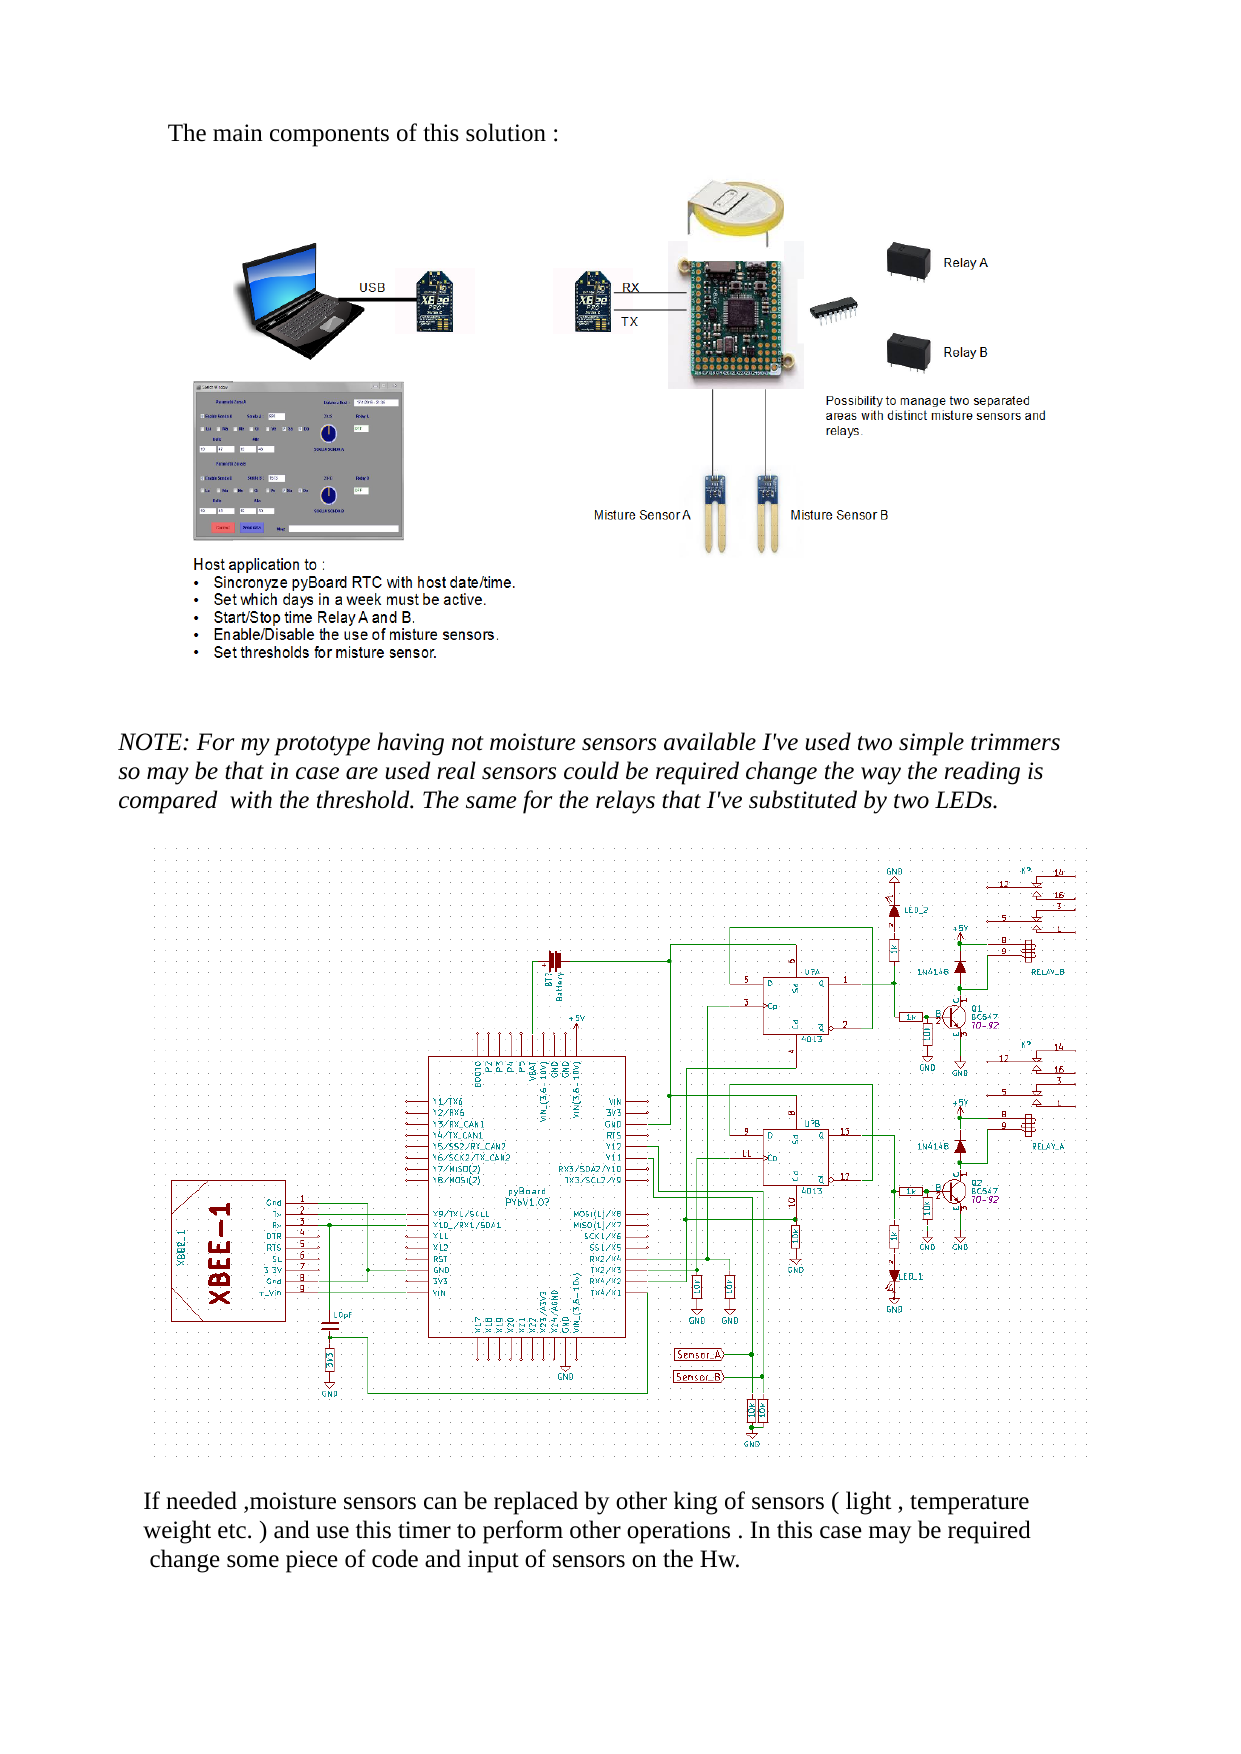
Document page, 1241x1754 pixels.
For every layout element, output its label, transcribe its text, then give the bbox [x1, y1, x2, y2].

text so may be that in case are used real sensors could be required change the way the reading is compared with the threshold. The same for the relays that I've substituted by two LEDs. [118, 756, 1122, 814]
picture [192, 166, 1049, 670]
text weight etc. ) and use this timer to perform other operations . In this case may be required [118, 1515, 1122, 1544]
text change some piece of code and input of sensors on the Hw. [118, 1544, 1122, 1573]
picture [149, 842, 1092, 1458]
text If needed ,moisture sensors can be replaced by other king of sensors ( light , temperature [118, 1486, 1122, 1515]
text NOTE: For my prototype having not moisture sensors available I've used two simple trimmers [118, 727, 1122, 756]
text The main components of this solution : [118, 118, 1122, 147]
